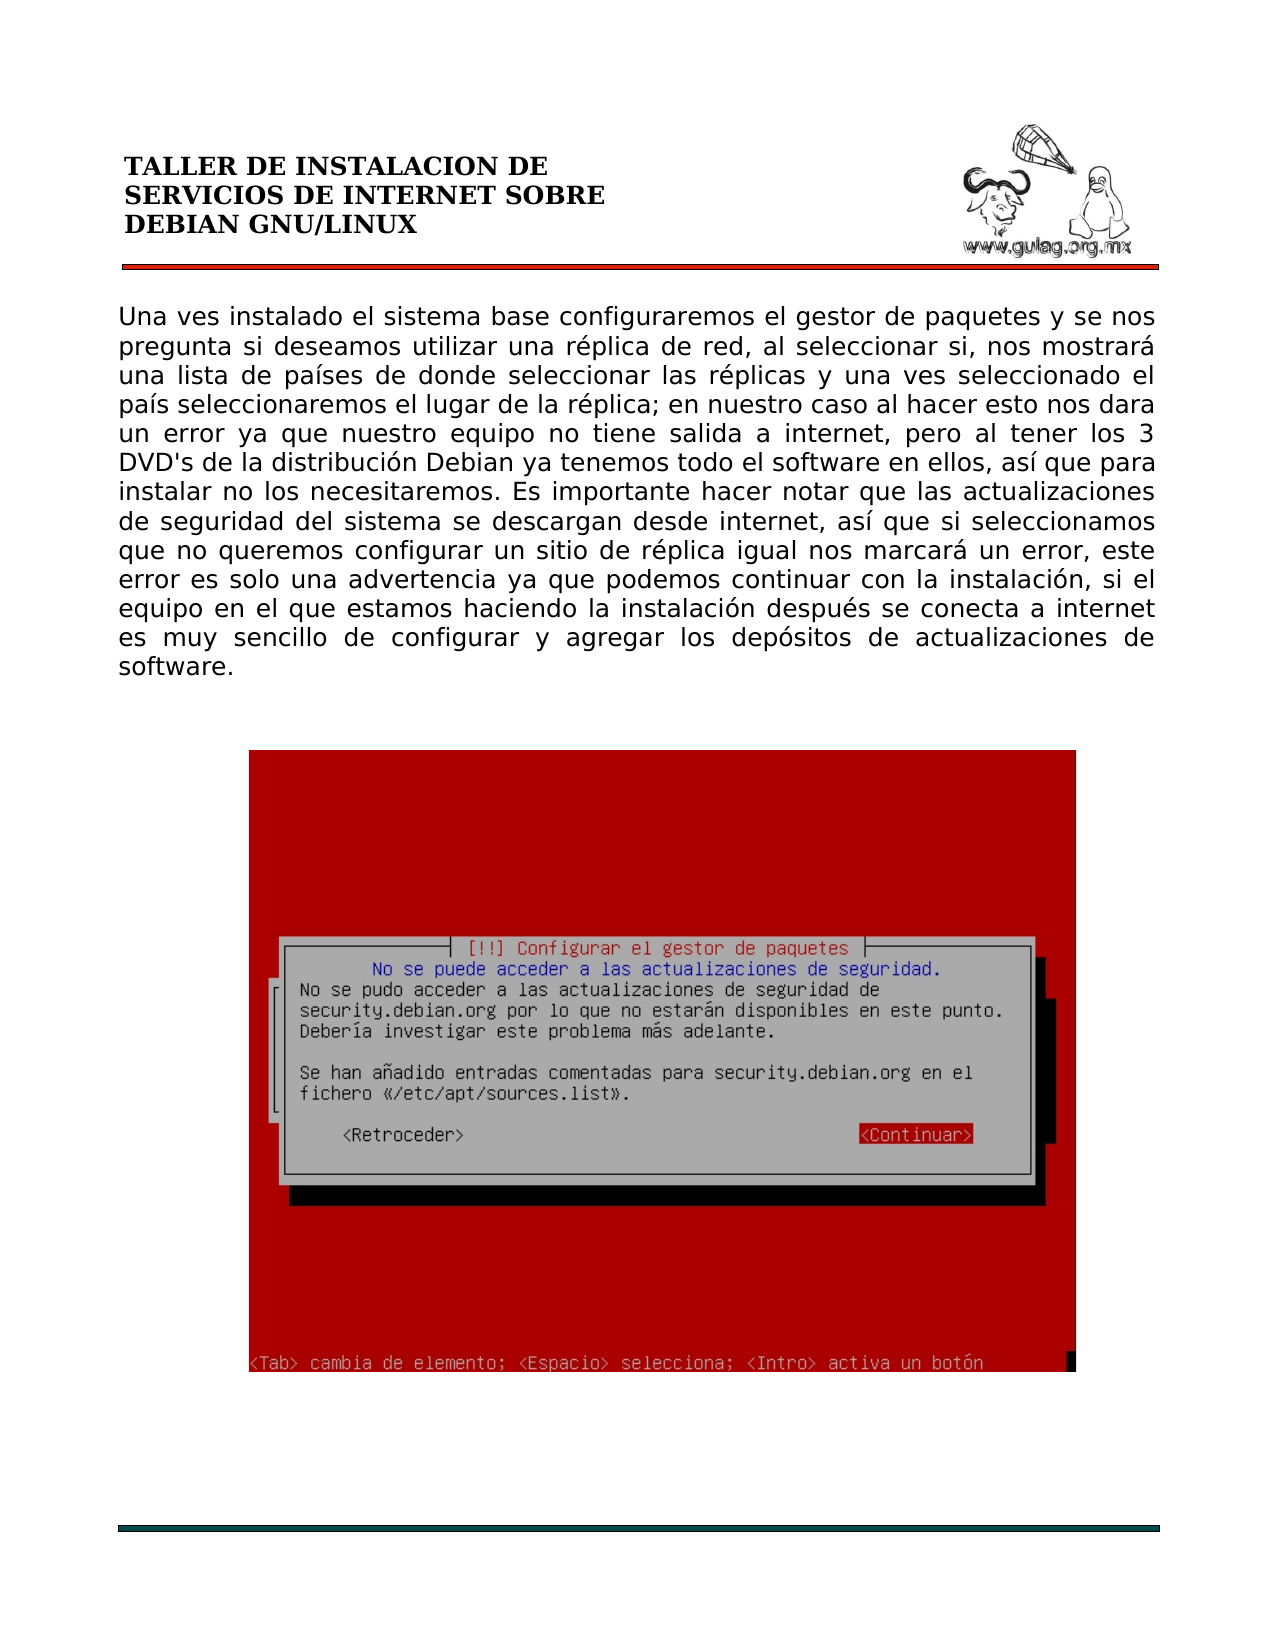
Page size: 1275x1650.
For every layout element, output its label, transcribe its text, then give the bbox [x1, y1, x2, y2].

text Una ves instalado el sistema base configuraremos el gestor de paquetes y se nos pregunta si deseamos utilizar una réplica de red, al seleccionar si, nos mostrará una lista de países de donde seleccionar las réplicas y una ves seleccionado el país seleccionaremos el lugar de la réplica; en nuestro caso al hacer esto nos dara un error ya que nuestro equipo no tiene salida a internet, pero al tener los 3 DVD's de la distribución Debian ya tenemos todo el software en ellos, así que para instalar no los necesitaremos. Es importante hacer notar que las actualizaciones de seguridad del sistema se descargan desde internet, así que si seleccionamos que no queremos configurar un sitio de réplica igual nos marcará un error, este error es solo una advertencia ya que podemos continuar con la instalación, si el equipo en el que estamos haciendo la instalación después se conecta a internet es muy sencillo de configurar y agregar los depósitos de actualizaciones de software. [118, 303, 1157, 682]
picture [248, 750, 1077, 1372]
picture [961, 122, 1132, 260]
